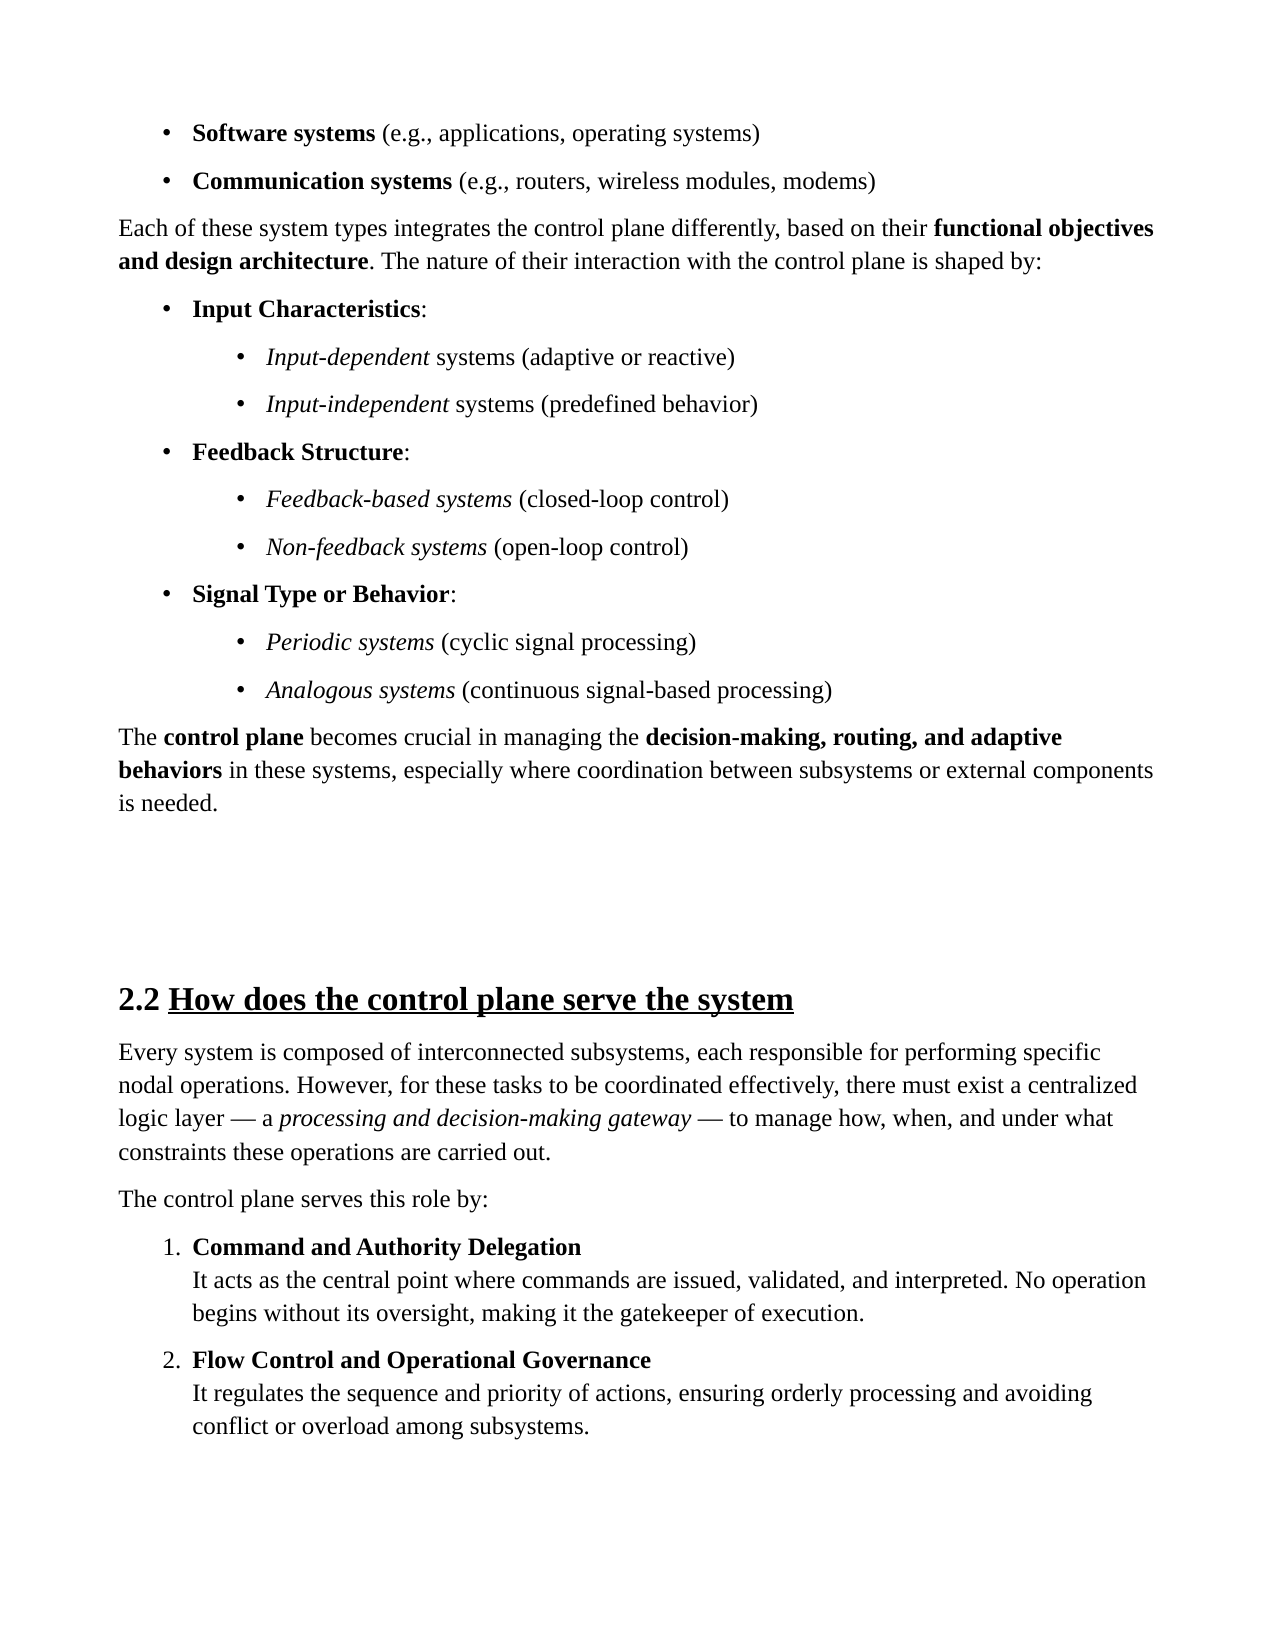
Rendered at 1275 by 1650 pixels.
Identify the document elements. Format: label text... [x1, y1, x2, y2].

text 2.2 How does the control plane serve the system [118, 979, 1157, 1017]
text Every system is composed of interconnected subsystems, each responsible for performing specific nodal operations. However, for these tasks to be coordinated effectively, there must exist a centralized logic layer — a processing and decision-making gateway — to manage how, when, and under what constraints these operations are carried out. [118, 1037, 1157, 1165]
list Feedback Structure: [162, 437, 1157, 466]
list Analogous systems (continuous signal-based processing) [236, 675, 1157, 703]
list Input Characteristics: [162, 294, 1157, 323]
text The control plane becomes crucial in managing the decision-making, routing, and adaptive behaviors in these systems, especially where coordination between subsystems or external components is needed. [118, 722, 1157, 817]
text Each of these system types integrates the control plane differently, based on their functional objectives and design architecture. The nature of their interaction with the control plane is shaped by: [118, 213, 1157, 275]
list Flow Control and Operational Governance It regulates the sequence and priority of actions, ensuring orderly processing and avoiding conflict or overload among subsystems. [162, 1345, 1157, 1440]
list Input-independent systems (predefined behavior) [236, 389, 1157, 418]
list Periodic systems (cyclic signal processing) [236, 627, 1157, 656]
list Software systems (e.g., applications, operating systems) [162, 118, 1157, 147]
list Input-dependent systems (adaptive or reactive) [236, 342, 1157, 370]
list Signal Type or Behavior: [162, 579, 1157, 608]
text The control plane serves this role by: [118, 1184, 1157, 1213]
list Command and Authority Delegation It acts as the central point where commands are issued, validated, and interpreted. No operation begins without its oversight, making it the gatekeeper of execution. [162, 1232, 1157, 1327]
list Communication systems (e.g., routers, wireless modules, modems) [162, 166, 1157, 194]
list Feedback-based systems (closed-loop control) [236, 484, 1157, 513]
list Non-feedback systems (open-loop control) [236, 532, 1157, 561]
